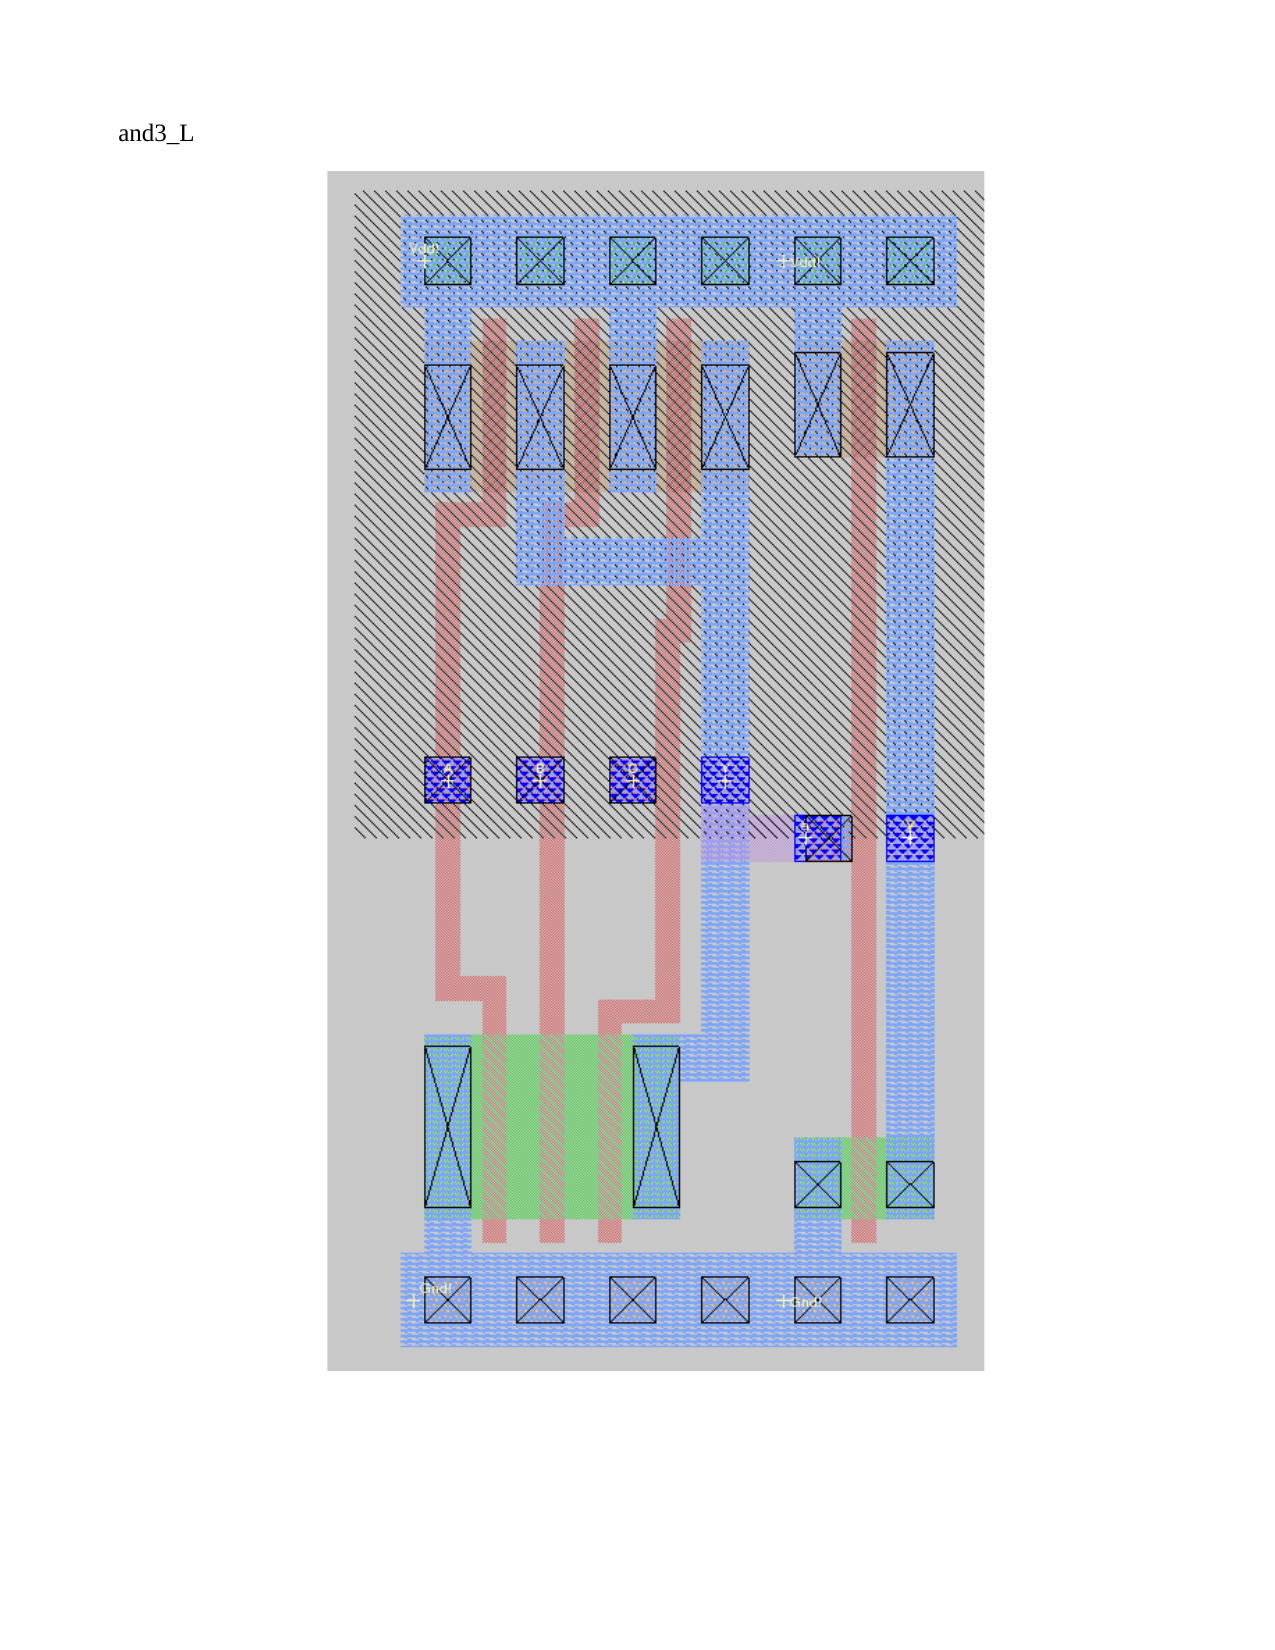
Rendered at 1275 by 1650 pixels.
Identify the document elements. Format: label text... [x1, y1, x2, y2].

picture [327, 171, 985, 1371]
text and3_L [118, 118, 1157, 147]
